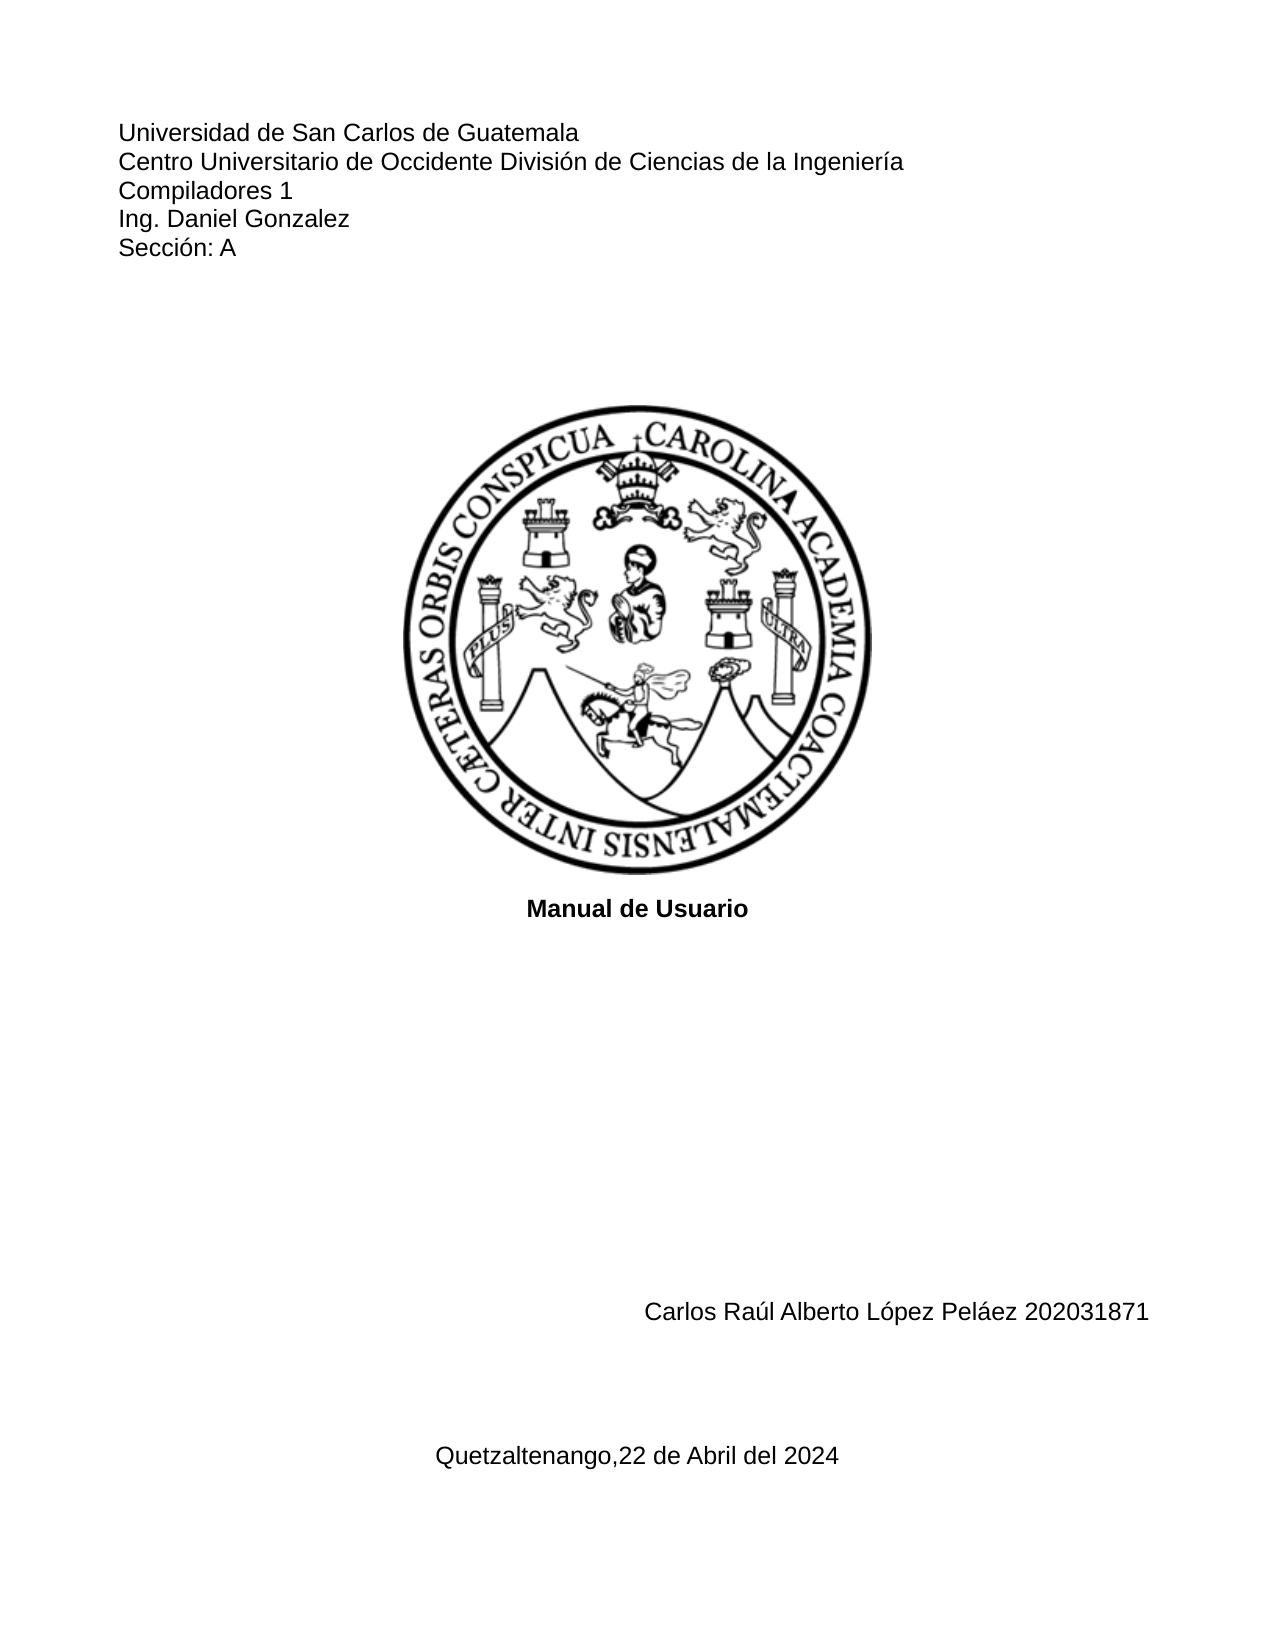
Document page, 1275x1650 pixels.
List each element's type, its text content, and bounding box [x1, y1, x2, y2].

text Ing. Daniel Gonzalez [118, 204, 1157, 233]
text Manual de Usuario [118, 894, 1157, 923]
text Compiladores 1 [118, 176, 1157, 204]
text Universidad de San Carlos de Guatemala [118, 118, 1157, 147]
text Sección: A [118, 233, 1157, 262]
text Carlos Raúl Alberto López Peláez 202031871 [118, 1297, 1157, 1326]
text Centro Universitario de Occidente División de Ciencias de la Ingeniería [118, 147, 1157, 176]
picture [403, 405, 872, 875]
text Quetzaltenango,22 de Abril del 2024 [118, 1441, 1157, 1498]
